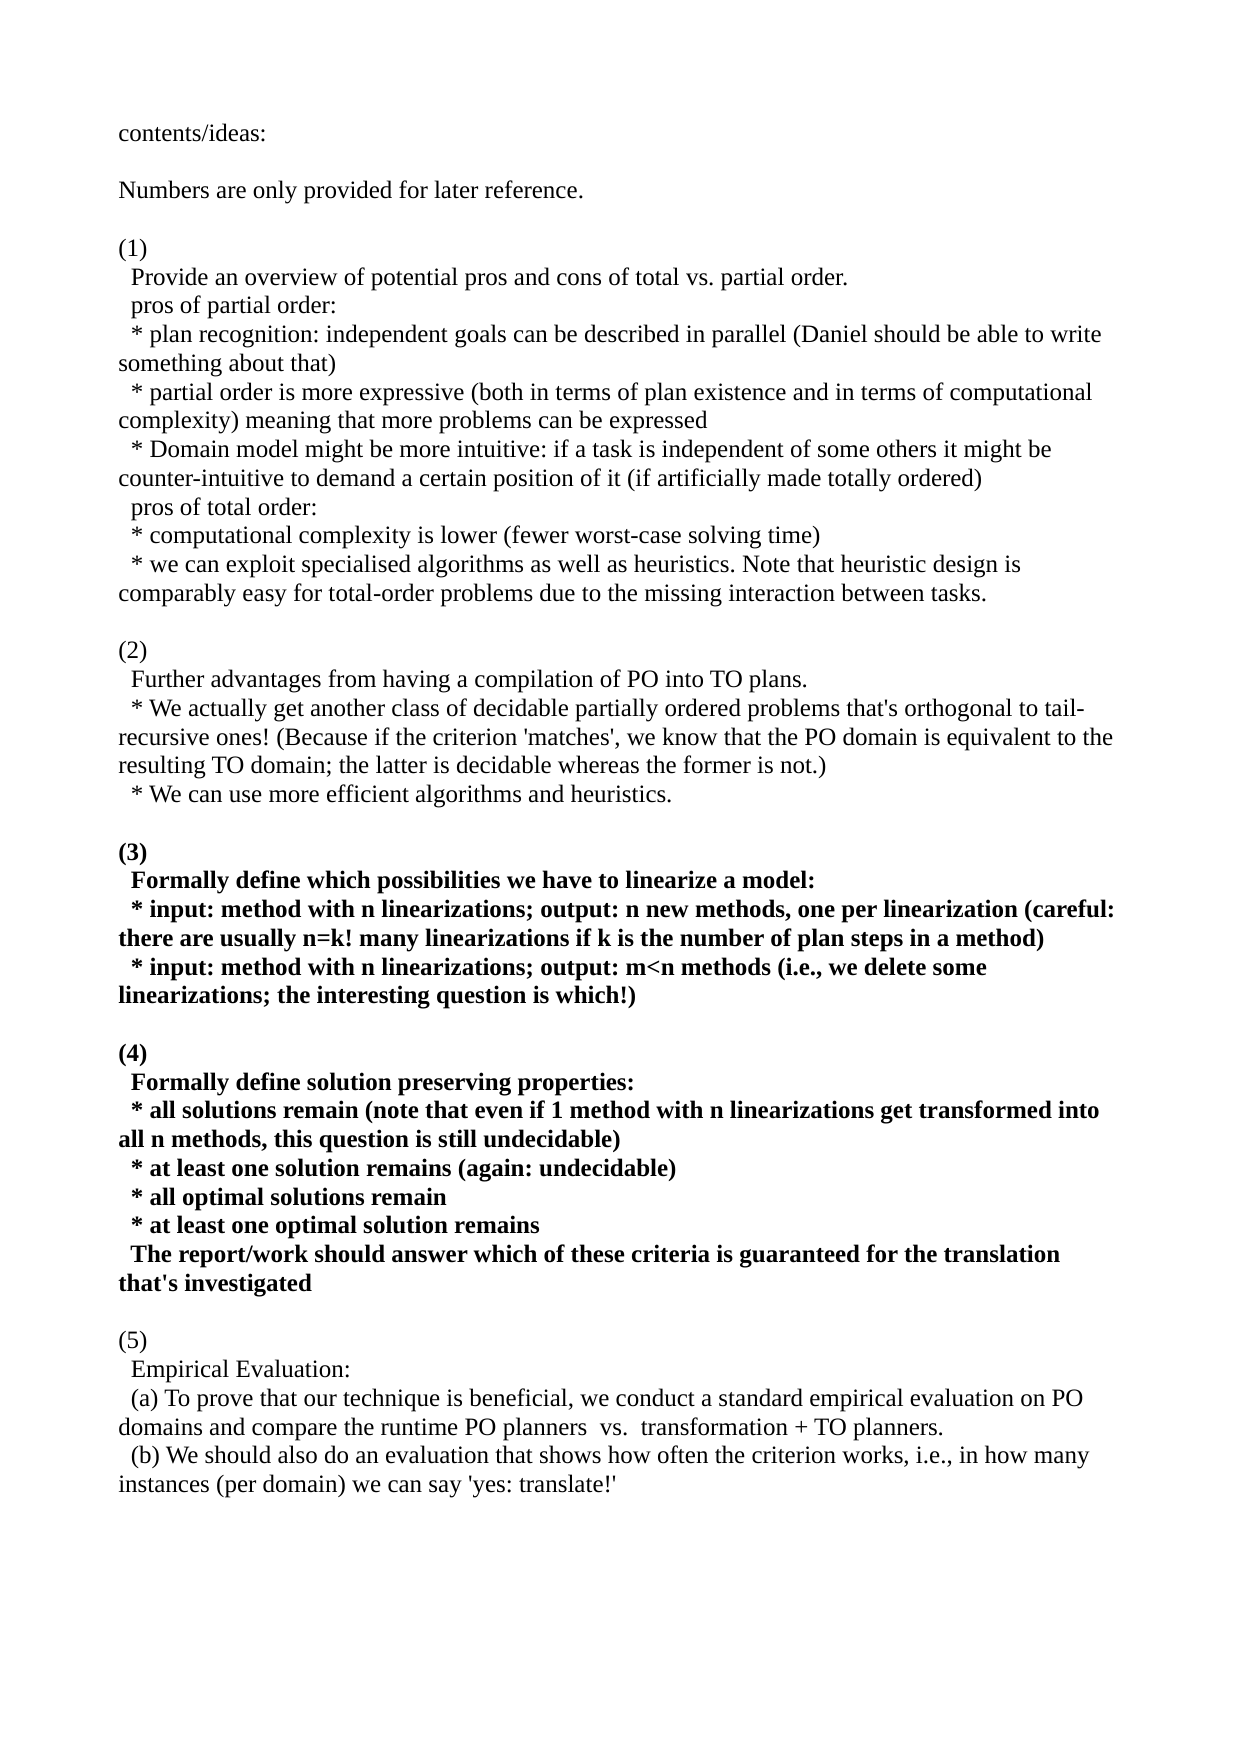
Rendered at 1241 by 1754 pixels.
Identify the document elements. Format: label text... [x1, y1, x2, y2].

text * at least one solution remains (again: undecidable) [118, 1153, 1122, 1182]
text * We actually get another class of decidable partially ordered problems that's orthogonal to tail-recursive ones! (Because if the criterion 'matches', we know that the PO domain is equivalent to the resulting TO domain; the latter is decidable whereas the former is not.) [118, 693, 1122, 779]
text (3) [118, 837, 1122, 866]
text * Domain model might be more intuitive: if a task is independent of some others it might be counter-intuitive to demand a certain position of it (if artificially made totally ordered) [118, 434, 1122, 492]
text (5) [118, 1326, 1122, 1354]
text * all solutions remain (note that even if 1 method with n linearizations get transformed into all n methods, this question is still undecidable) [118, 1096, 1122, 1153]
text (a) To prove that our technique is beneficial, we conduct a standard empirical evaluation on PO domains and compare the runtime PO planners vs. transformation + TO planners. [118, 1383, 1122, 1441]
text Provide an overview of potential pros and cons of total vs. partial order. [118, 262, 1122, 291]
text (4) [118, 1038, 1122, 1067]
text * input: method with n linearizations; output: n new methods, one per linearization (careful: there are usually n=k! many linearizations if k is the number of plan steps in a method) [118, 894, 1122, 952]
text * we can exploit specialised algorithms as well as heuristics. Note that heuristic design is comparably easy for total-order problems due to the missing interaction between tasks. [118, 549, 1122, 607]
text (b) We should also do an evaluation that shows how often the criterion works, i.e., in how many instances (per domain) we can say 'yes: translate!' [118, 1441, 1122, 1498]
text * plan recognition: independent goals can be described in parallel (Daniel should be able to write something about that) [118, 319, 1122, 377]
text * input: method with n linearizations; output: m<n methods (i.e., we delete some linearizations; the interesting question is which!) [118, 952, 1122, 1009]
text Formally define solution preserving properties: [118, 1067, 1122, 1096]
text Further advantages from having a compilation of PO into TO plans. [118, 664, 1122, 693]
text * partial order is more expressive (both in terms of plan existence and in terms of computational complexity) meaning that more problems can be expressed [118, 377, 1122, 434]
text (1) [118, 233, 1122, 262]
text pros of total order: [118, 492, 1122, 521]
text Empirical Evaluation: [118, 1354, 1122, 1383]
text Numbers are only provided for later reference. [118, 176, 1122, 204]
text Formally define which possibilities we have to linearize a model: [118, 866, 1122, 894]
text pros of partial order: [118, 291, 1122, 319]
text * at least one optimal solution remains [118, 1211, 1122, 1239]
text * all optimal solutions remain [118, 1182, 1122, 1211]
text * computational complexity is lower (fewer worst-case solving time) [118, 521, 1122, 549]
text contents/ideas: [118, 118, 1122, 147]
text (2) [118, 636, 1122, 664]
text * We can use more efficient algorithms and heuristics. [118, 779, 1122, 808]
text The report/work should answer which of these criteria is guaranteed for the translation that's investigated [118, 1239, 1122, 1297]
